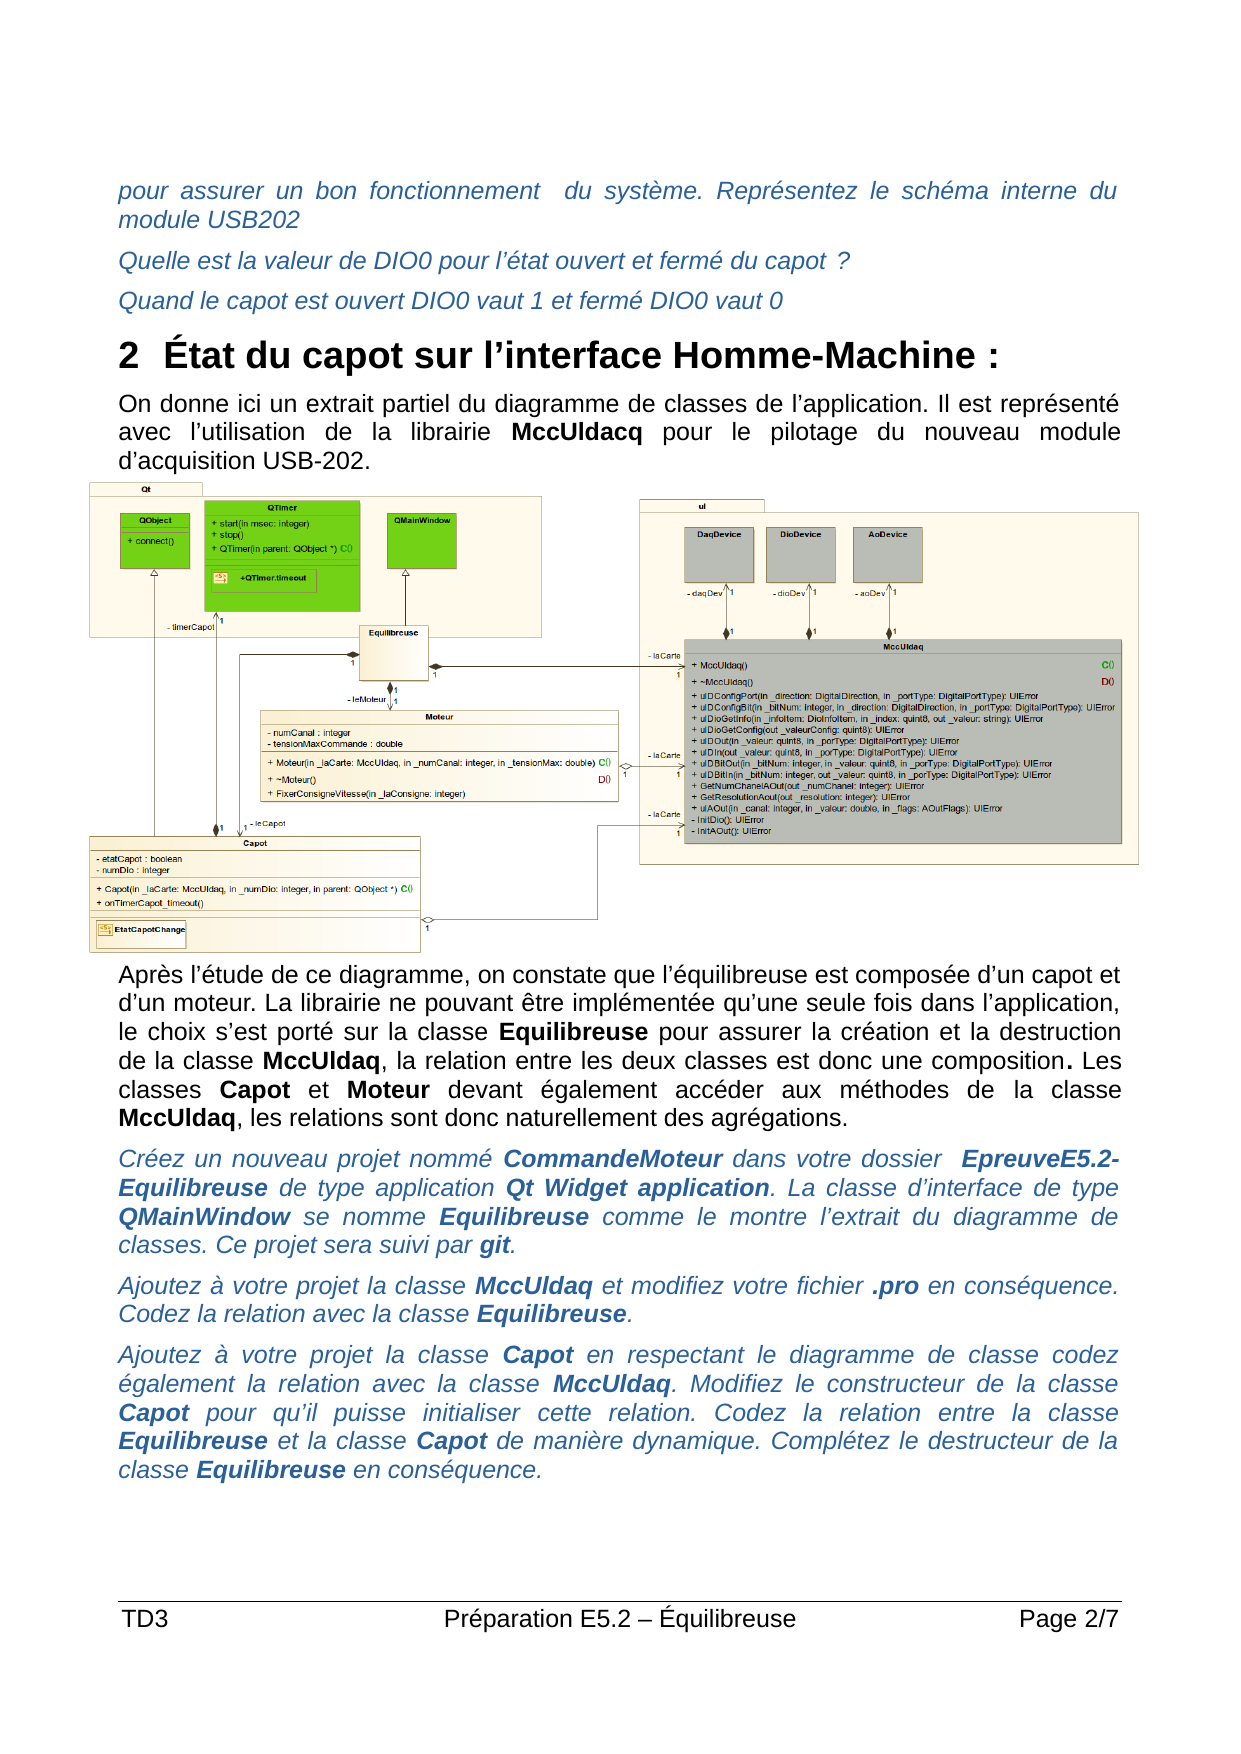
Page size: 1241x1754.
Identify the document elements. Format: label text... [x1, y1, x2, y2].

subtitle État du capot sur l’interface Homme-Machine : [118, 333, 1122, 376]
text Ajoutez à votre projet la classe MccUldaq et modifiez votre fichier .pro en conséquence. Codez la relation avec la classe Equilibreuse. [118, 1271, 1122, 1328]
text Ajoutez à votre projet la classe Capot en respectant le diagramme de classe codez également la relation avec la classe MccUldaq. Modifiez le constructeur de la classe Capot pour qu’il puisse initialiser cette relation. Codez la relation entre la classe Equilibreuse et la classe Capot de manière dynamique. Complétez le destructeur de la classe Equilibreuse en conséquence. [118, 1340, 1122, 1484]
text Après l’étude de ce diagramme, on constate que l’équilibreuse est composée d’un capot et d’un moteur. La librairie ne pouvant être implémentée qu’une seule fois dans l’application, le choix s’est porté sur la classe Equilibreuse pour assurer la création et la destruction de la classe MccUldaq, la relation entre les deux classes est donc une composition. Les classes Capot et Moteur devant également accéder aux méthodes de la classe MccUldaq, les relations sont donc naturellement des agrégations. [118, 960, 1122, 1132]
text Quelle est la valeur de DIO0 pour l’état ouvert et fermé du capot ? [118, 246, 1122, 274]
text On donne ici un extrait partiel du diagramme de classes de l’application. Il est représenté avec l’utilisation de la librairie MccUldacq pour le pilotage du nouveau module d’acquisition USB-202. [118, 389, 1122, 475]
text Quand le capot est ouvert DIO0 vaut 1 et fermé DIO0 vaut 0 [118, 286, 1122, 315]
picture [82, 475, 1146, 960]
text pour assurer un bon fonctionnement du système. Représentez le schéma interne du module USB202 [118, 176, 1122, 234]
text Créez un nouveau projet nommé CommandeMoteur dans votre dossier EpreuveE5.2-Equilibreuse de type application Qt Widget application. La classe d’interface de type QMainWindow se nomme Equilibreuse comme le montre l’extrait du diagramme de classes. Ce projet sera suivi par git. [118, 1144, 1122, 1259]
